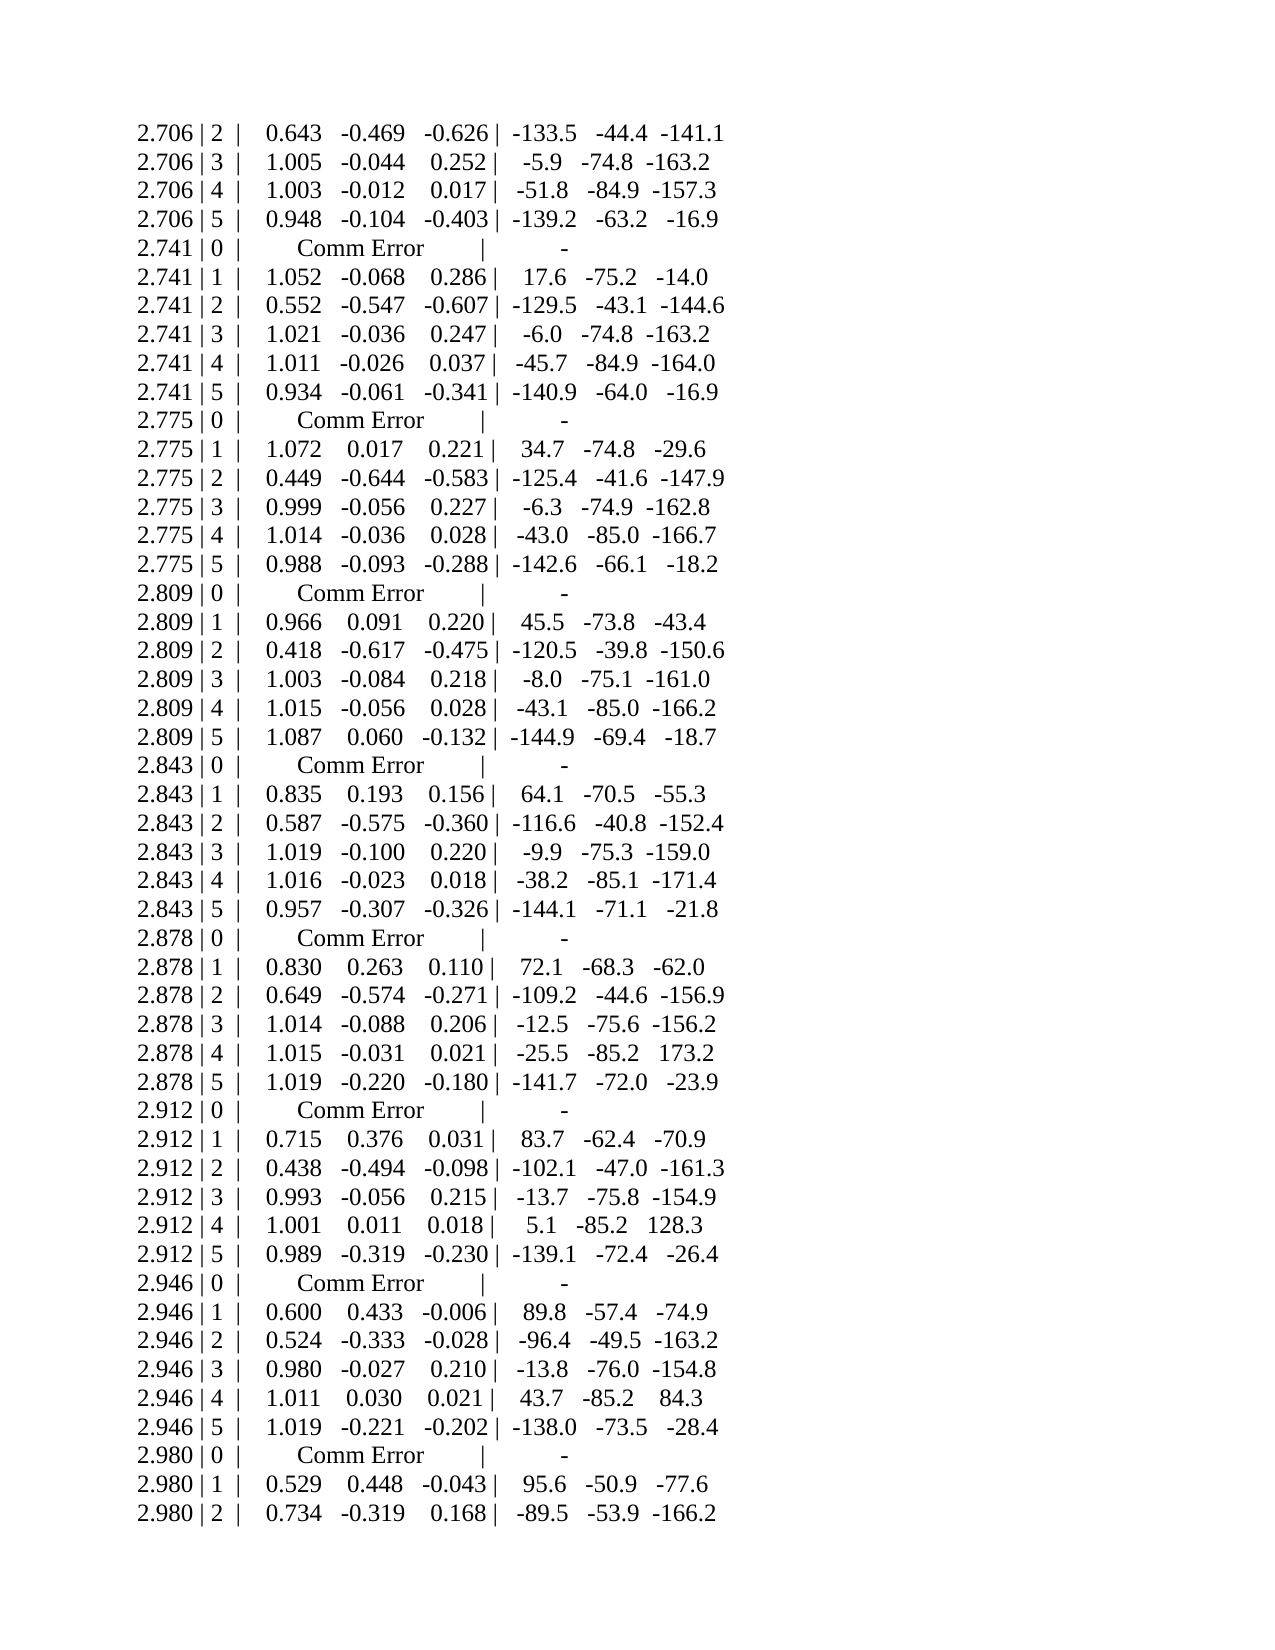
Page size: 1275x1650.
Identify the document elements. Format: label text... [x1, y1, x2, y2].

text 2.878 | 0 | Comm Error | - [118, 923, 1157, 952]
text 2.946 | 4 | 1.011 0.030 0.021 | 43.7 -85.2 84.3 [118, 1383, 1157, 1412]
text 2.843 | 1 | 0.835 0.193 0.156 | 64.1 -70.5 -55.3 [118, 779, 1157, 808]
text 2.741 | 1 | 1.052 -0.068 0.286 | 17.6 -75.2 -14.0 [118, 262, 1157, 291]
text 2.809 | 3 | 1.003 -0.084 0.218 | -8.0 -75.1 -161.0 [118, 664, 1157, 693]
text 2.980 | 1 | 0.529 0.448 -0.043 | 95.6 -50.9 -77.6 [118, 1469, 1157, 1498]
text 2.946 | 3 | 0.980 -0.027 0.210 | -13.8 -76.0 -154.8 [118, 1354, 1157, 1383]
text 2.741 | 0 | Comm Error | - [118, 233, 1157, 262]
text 2.775 | 3 | 0.999 -0.056 0.227 | -6.3 -74.9 -162.8 [118, 492, 1157, 521]
text 2.878 | 3 | 1.014 -0.088 0.206 | -12.5 -75.6 -156.2 [118, 1009, 1157, 1038]
text 2.946 | 0 | Comm Error | - [118, 1268, 1157, 1297]
text 2.775 | 5 | 0.988 -0.093 -0.288 | -142.6 -66.1 -18.2 [118, 549, 1157, 578]
text 2.741 | 2 | 0.552 -0.547 -0.607 | -129.5 -43.1 -144.6 [118, 291, 1157, 319]
text 2.980 | 0 | Comm Error | - [118, 1441, 1157, 1469]
text 2.741 | 5 | 0.934 -0.061 -0.341 | -140.9 -64.0 -16.9 [118, 377, 1157, 406]
text 2.912 | 4 | 1.001 0.011 0.018 | 5.1 -85.2 128.3 [118, 1211, 1157, 1239]
text 2.946 | 1 | 0.600 0.433 -0.006 | 89.8 -57.4 -74.9 [118, 1297, 1157, 1326]
text 2.912 | 0 | Comm Error | - [118, 1096, 1157, 1124]
text 2.878 | 1 | 0.830 0.263 0.110 | 72.1 -68.3 -62.0 [118, 952, 1157, 981]
text 2.843 | 0 | Comm Error | - [118, 751, 1157, 779]
text 2.912 | 3 | 0.993 -0.056 0.215 | -13.7 -75.8 -154.9 [118, 1182, 1157, 1211]
text 2.843 | 5 | 0.957 -0.307 -0.326 | -144.1 -71.1 -21.8 [118, 894, 1157, 923]
text 2.843 | 4 | 1.016 -0.023 0.018 | -38.2 -85.1 -171.4 [118, 866, 1157, 894]
text 2.980 | 2 | 0.734 -0.319 0.168 | -89.5 -53.9 -166.2 [118, 1498, 1157, 1527]
text 2.809 | 0 | Comm Error | - [118, 578, 1157, 607]
text 2.878 | 5 | 1.019 -0.220 -0.180 | -141.7 -72.0 -23.9 [118, 1067, 1157, 1096]
text 2.706 | 3 | 1.005 -0.044 0.252 | -5.9 -74.8 -163.2 [118, 147, 1157, 176]
text 2.809 | 4 | 1.015 -0.056 0.028 | -43.1 -85.0 -166.2 [118, 693, 1157, 722]
text 2.741 | 3 | 1.021 -0.036 0.247 | -6.0 -74.8 -163.2 [118, 319, 1157, 348]
text 2.912 | 5 | 0.989 -0.319 -0.230 | -139.1 -72.4 -26.4 [118, 1239, 1157, 1268]
text 2.946 | 2 | 0.524 -0.333 -0.028 | -96.4 -49.5 -163.2 [118, 1326, 1157, 1354]
text 2.912 | 1 | 0.715 0.376 0.031 | 83.7 -62.4 -70.9 [118, 1124, 1157, 1153]
text 2.809 | 1 | 0.966 0.091 0.220 | 45.5 -73.8 -43.4 [118, 607, 1157, 636]
text 2.775 | 2 | 0.449 -0.644 -0.583 | -125.4 -41.6 -147.9 [118, 463, 1157, 492]
text 2.912 | 2 | 0.438 -0.494 -0.098 | -102.1 -47.0 -161.3 [118, 1153, 1157, 1182]
text 2.946 | 5 | 1.019 -0.221 -0.202 | -138.0 -73.5 -28.4 [118, 1412, 1157, 1441]
text 2.706 | 5 | 0.948 -0.104 -0.403 | -139.2 -63.2 -16.9 [118, 204, 1157, 233]
text 2.706 | 4 | 1.003 -0.012 0.017 | -51.8 -84.9 -157.3 [118, 176, 1157, 204]
text 2.878 | 4 | 1.015 -0.031 0.021 | -25.5 -85.2 173.2 [118, 1038, 1157, 1067]
text 2.809 | 2 | 0.418 -0.617 -0.475 | -120.5 -39.8 -150.6 [118, 636, 1157, 664]
text 2.809 | 5 | 1.087 0.060 -0.132 | -144.9 -69.4 -18.7 [118, 722, 1157, 751]
text 2.706 | 2 | 0.643 -0.469 -0.626 | -133.5 -44.4 -141.1 [118, 118, 1157, 147]
text 2.741 | 4 | 1.011 -0.026 0.037 | -45.7 -84.9 -164.0 [118, 348, 1157, 377]
text 2.775 | 0 | Comm Error | - [118, 406, 1157, 434]
text 2.843 | 3 | 1.019 -0.100 0.220 | -9.9 -75.3 -159.0 [118, 837, 1157, 866]
text 2.878 | 2 | 0.649 -0.574 -0.271 | -109.2 -44.6 -156.9 [118, 981, 1157, 1009]
text 2.843 | 2 | 0.587 -0.575 -0.360 | -116.6 -40.8 -152.4 [118, 808, 1157, 837]
text 2.775 | 1 | 1.072 0.017 0.221 | 34.7 -74.8 -29.6 [118, 434, 1157, 463]
text 2.775 | 4 | 1.014 -0.036 0.028 | -43.0 -85.0 -166.7 [118, 521, 1157, 549]
